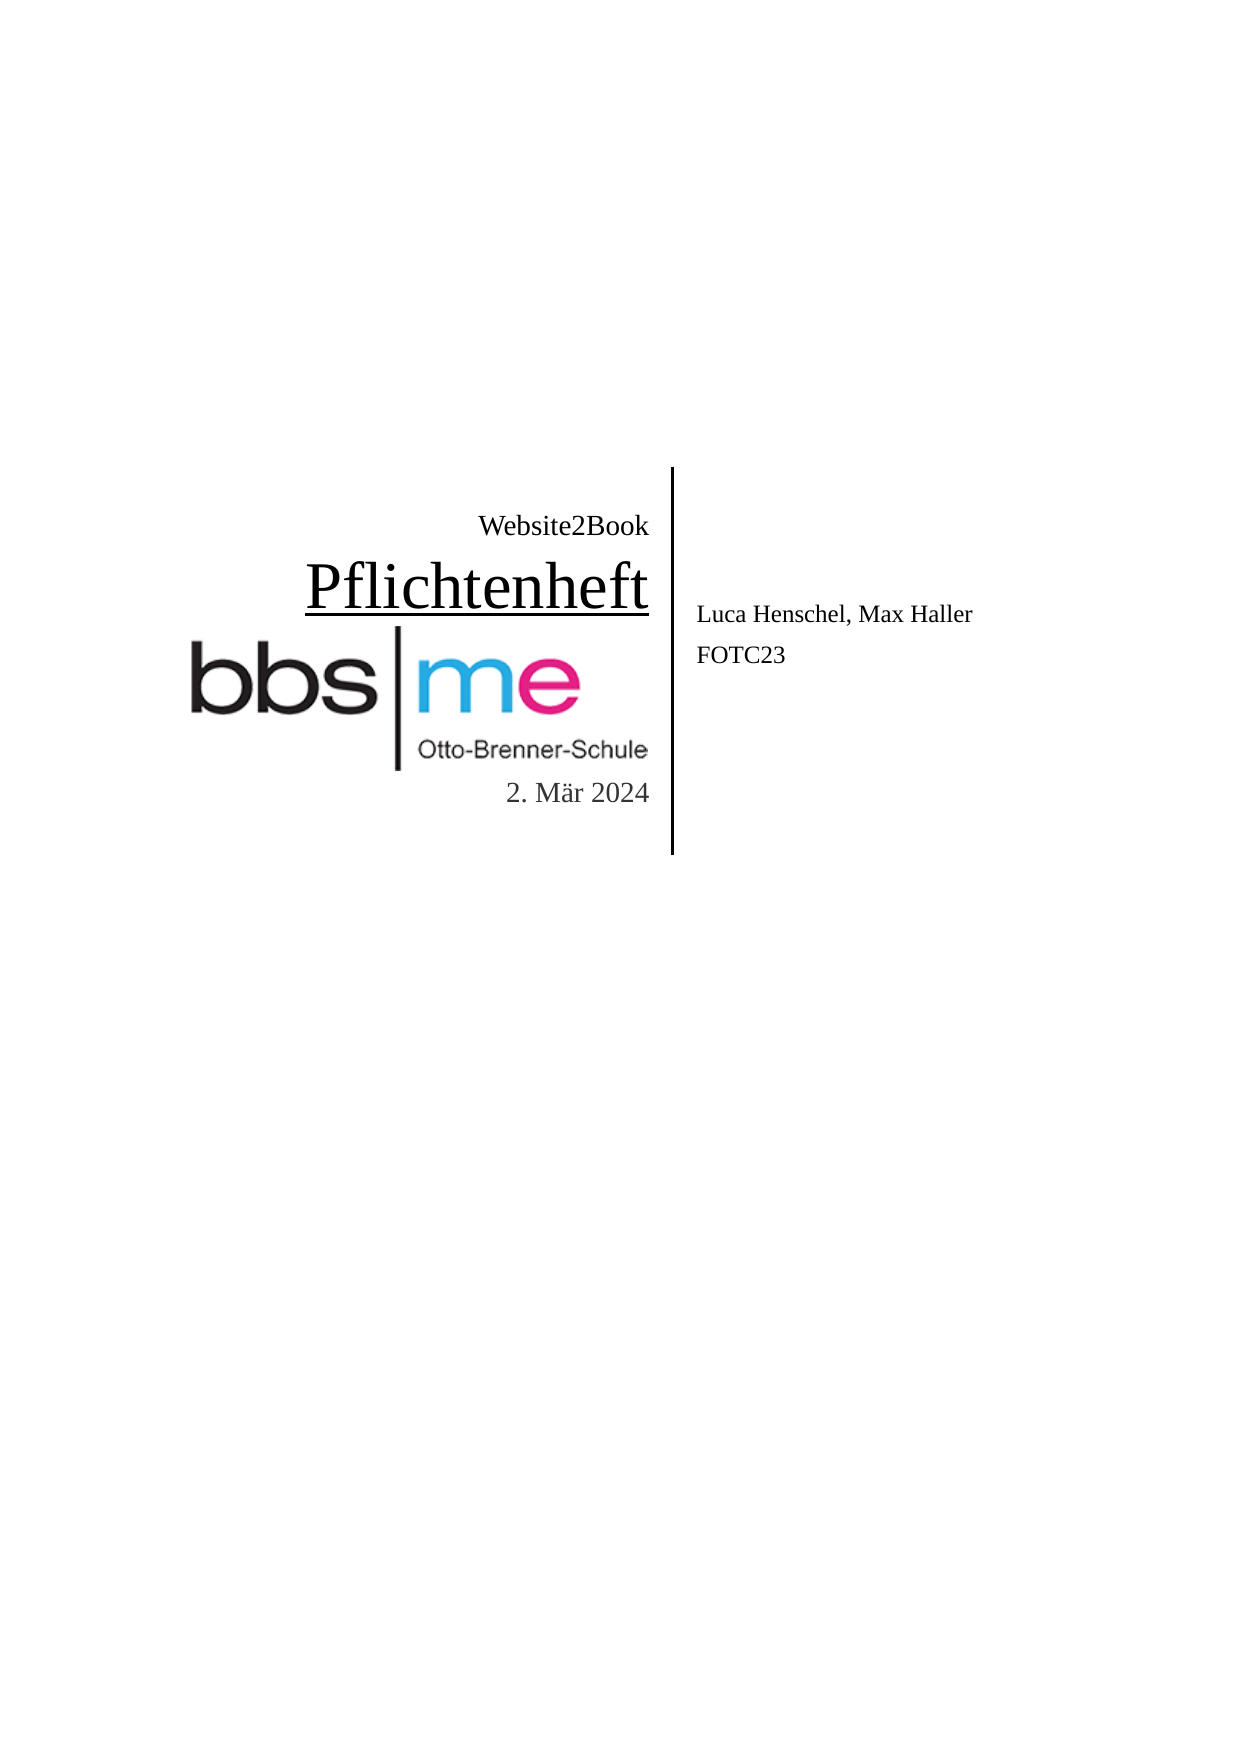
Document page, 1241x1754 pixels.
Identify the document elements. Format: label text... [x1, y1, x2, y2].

table_header Luca Henschel, Max Haller FOTC23 [674, 467, 1123, 855]
picture [191, 626, 648, 771]
table_header Website2Book Pflichtenheft 2. Mär 2024 [118, 467, 671, 855]
